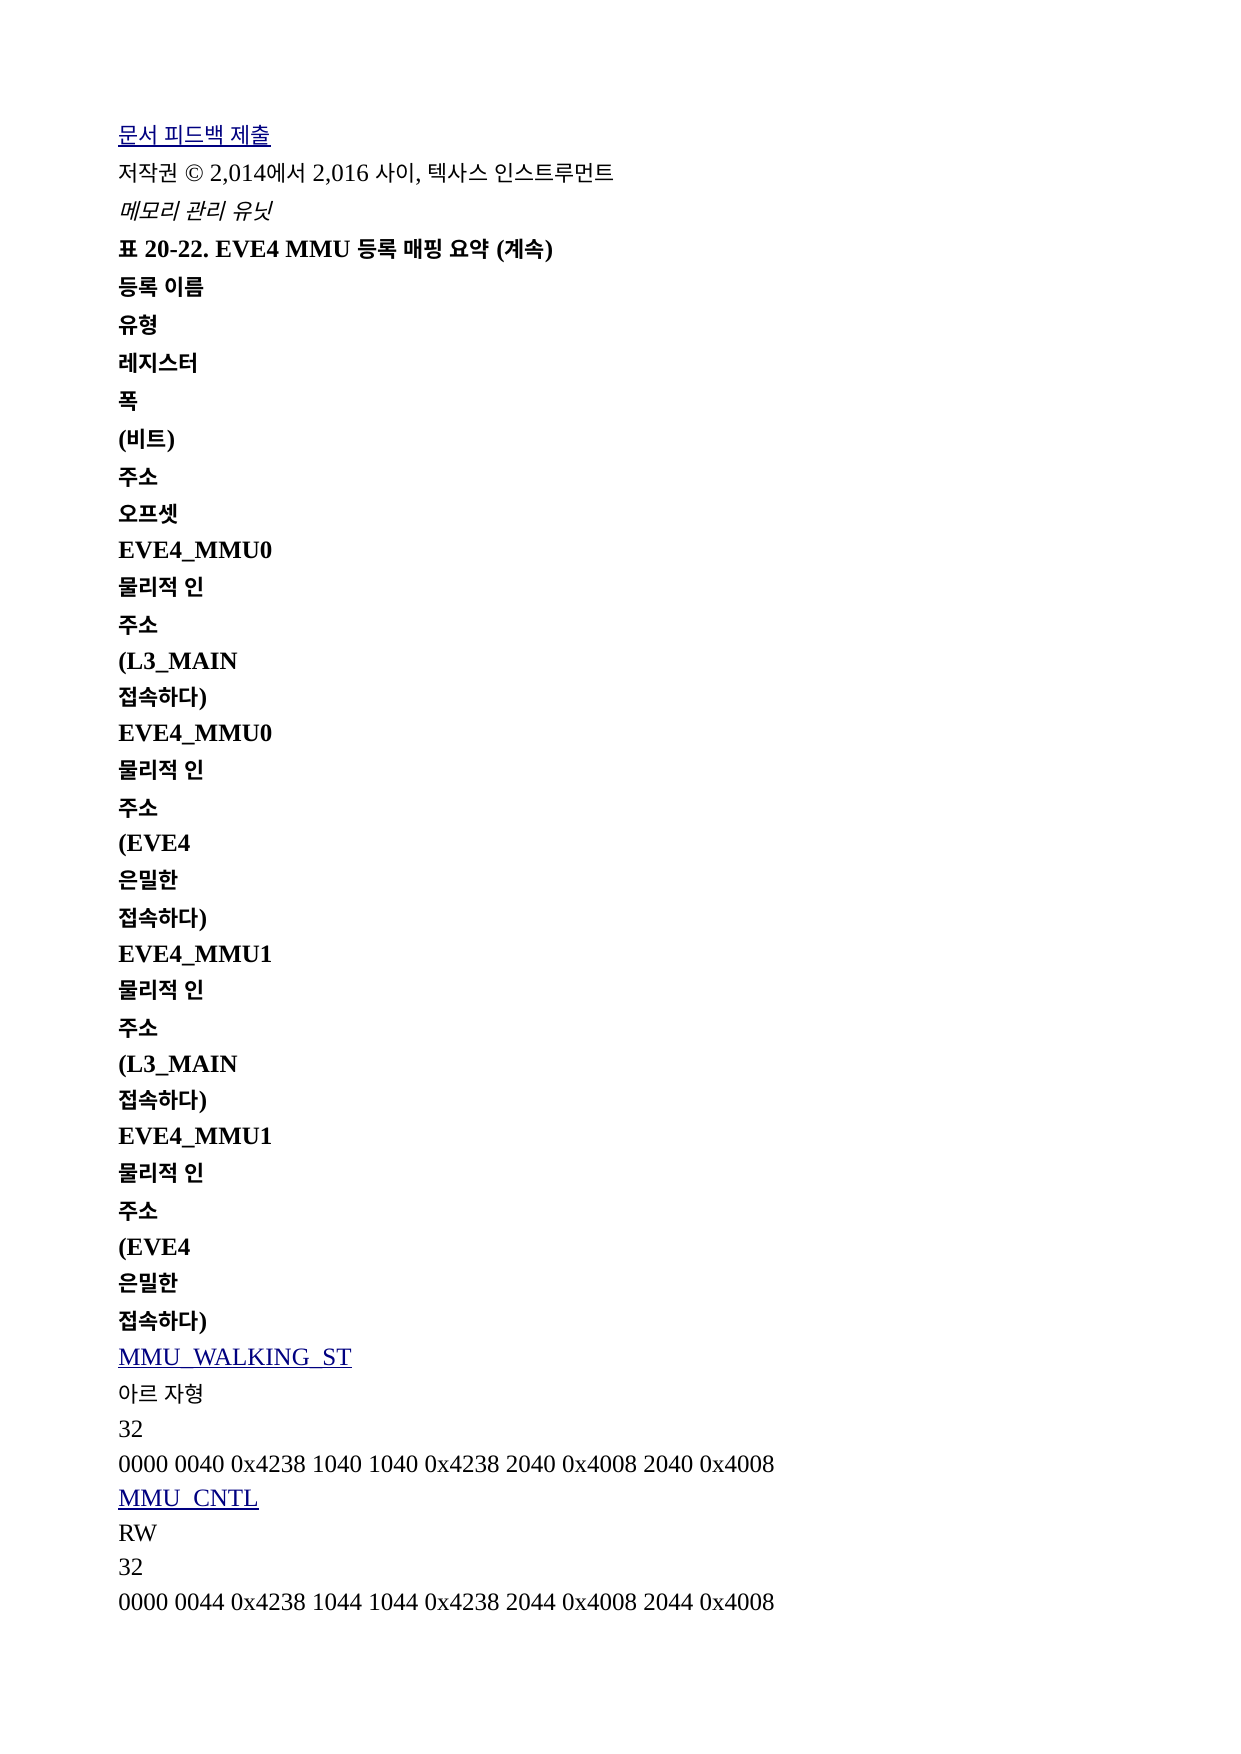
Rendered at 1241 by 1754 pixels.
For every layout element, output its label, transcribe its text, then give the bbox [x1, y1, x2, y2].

text 폭 [118, 384, 1122, 415]
text 주소 [118, 791, 1122, 822]
text 메모리 관리 유닛 [118, 194, 1122, 226]
text 레지스터 [118, 346, 1122, 377]
text 주소 [118, 608, 1122, 639]
text MMU_CNTL [118, 1483, 1122, 1512]
text EVE4_MMU1 [118, 1121, 1122, 1150]
text 주소 [118, 1011, 1122, 1043]
text (L3_MAIN [118, 1049, 1122, 1078]
text 주소 [118, 459, 1122, 491]
text 32 [118, 1414, 1122, 1443]
text 문서 피드백 제출 [118, 118, 1122, 150]
text 등록 이름 [118, 270, 1122, 302]
text 물리적 인 [118, 1156, 1122, 1188]
text EVE4_MMU0 [118, 535, 1122, 564]
text 32 [118, 1552, 1122, 1581]
text 유형 [118, 308, 1122, 339]
text (비트) [118, 422, 1122, 453]
text 접속하다) [118, 901, 1122, 932]
text 접속하다) [118, 1304, 1122, 1336]
text EVE4_MMU0 [118, 718, 1122, 747]
text 은밀한 [118, 1266, 1122, 1298]
text 주소 [118, 1194, 1122, 1226]
text 접속하다) [118, 1083, 1122, 1115]
text 물리적 인 [118, 973, 1122, 1005]
text 오프셋 [118, 497, 1122, 529]
text 0000 0044 0x4238 1044 1044 0x4238 2044 0x4008 2044 0x4008 [118, 1587, 1122, 1616]
text MMU_WALKING_ST [118, 1342, 1122, 1371]
text (EVE4 [118, 1232, 1122, 1261]
text 물리적 인 [118, 753, 1122, 784]
text 표 20-22. EVE4 MMU 등록 매핑 요약 (계속) [118, 232, 1122, 264]
text 은밀한 [118, 863, 1122, 894]
text 0000 0040 0x4238 1040 1040 0x4238 2040 0x4008 2040 0x4008 [118, 1449, 1122, 1478]
text 저작권 © 2,014에서 2,016 사이, 텍사스 인스트루먼트 [118, 156, 1122, 188]
text 아르 자형 [118, 1377, 1122, 1408]
text EVE4_MMU1 [118, 939, 1122, 967]
text (EVE4 [118, 828, 1122, 857]
text RW [118, 1518, 1122, 1547]
text (L3_MAIN [118, 646, 1122, 674]
text 물리적 인 [118, 570, 1122, 602]
text 접속하다) [118, 680, 1122, 712]
